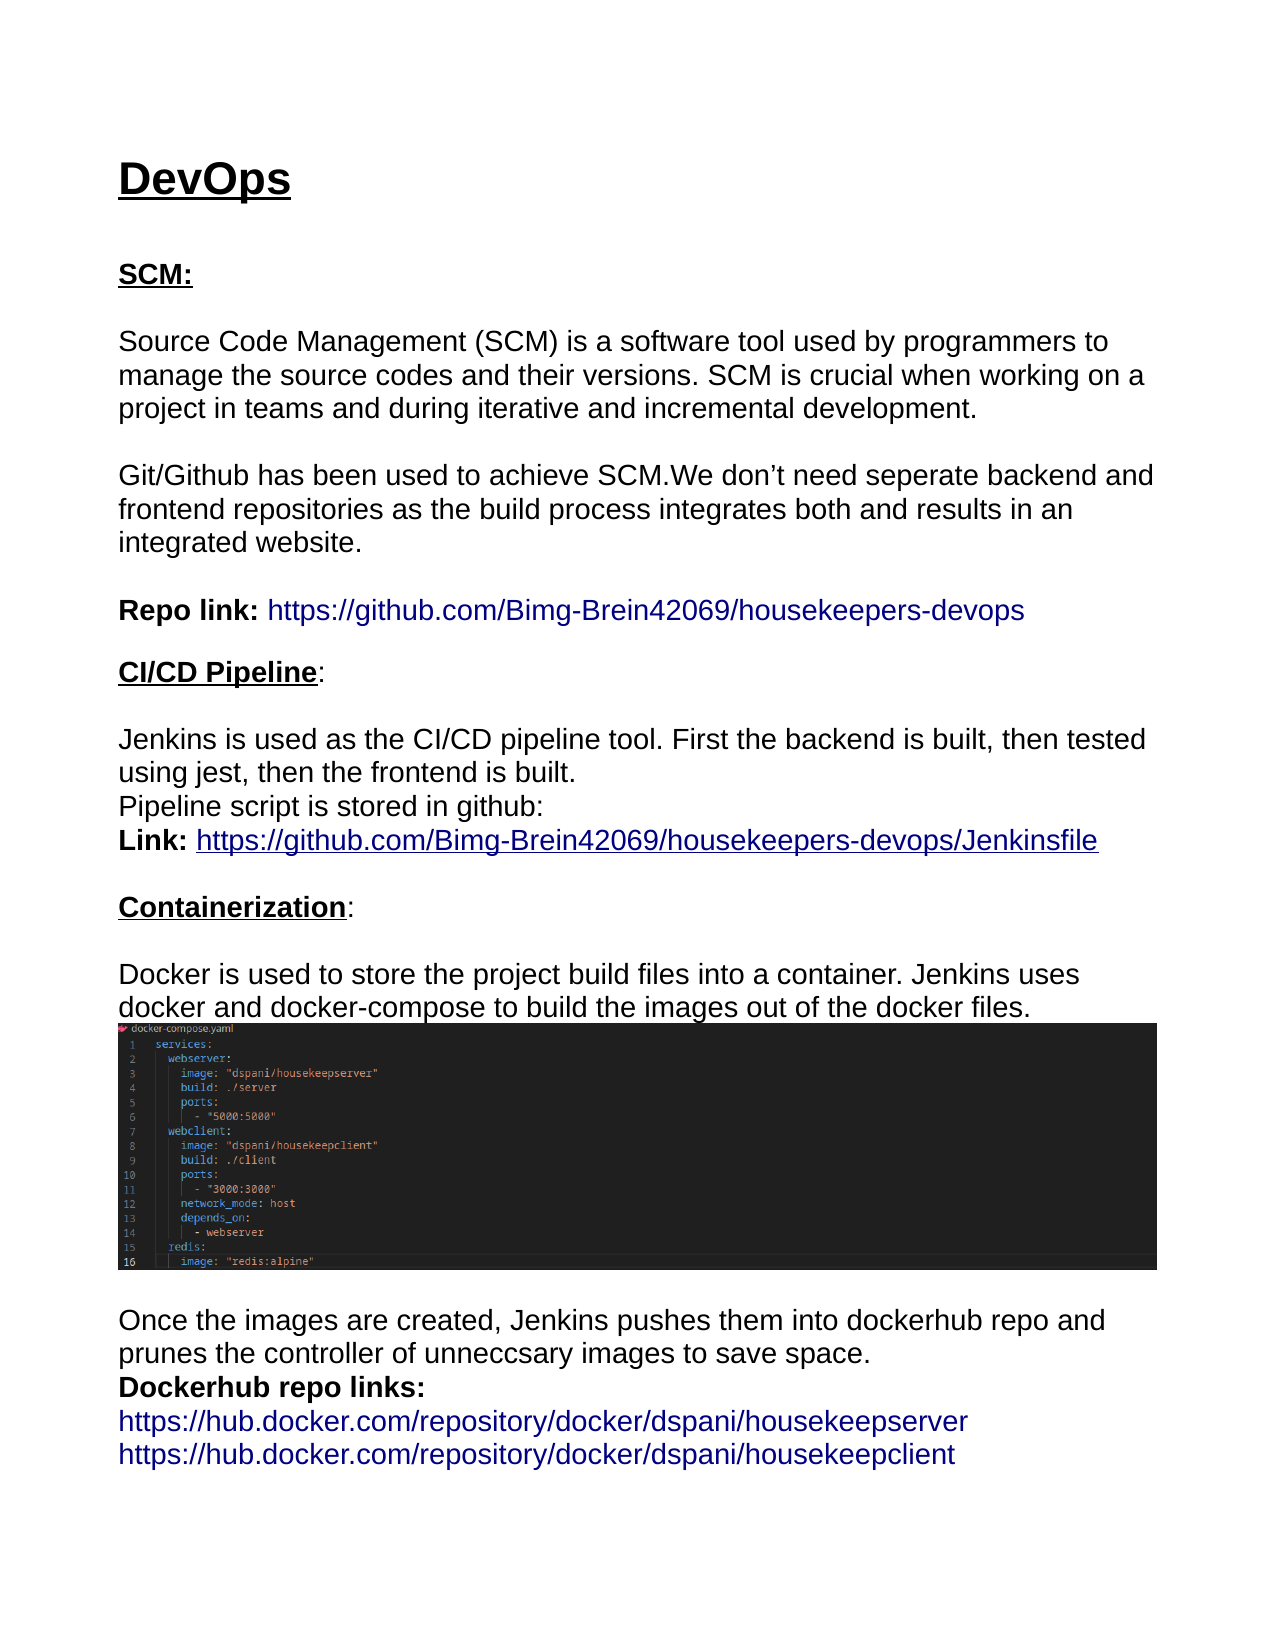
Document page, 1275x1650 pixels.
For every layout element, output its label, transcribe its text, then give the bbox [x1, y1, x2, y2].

picture [118, 1023, 1157, 1270]
text Git/Github has been used to achieve SCM.We don’t need seperate backend and frontend repositories as the build process integrates both and results in an integrated website. [118, 458, 1157, 559]
text Docker is used to store the project build files into a container. Jenkins uses docker and docker-compose to build the images out of the docker files. [118, 957, 1157, 1023]
text DevOps [118, 152, 1157, 204]
text CI/CD Pipeline: [118, 655, 1157, 688]
text Once the images are created, Jenkins pushes them into dockerhub repo and prunes the controller of unneccsary images to save space. [118, 1303, 1157, 1370]
text Dockerhub repo links: [118, 1370, 1157, 1403]
text https://hub.docker.com/repository/docker/dspani/housekeepserver [118, 1403, 1157, 1437]
text https://hub.docker.com/repository/docker/dspani/housekeepclient [118, 1437, 1157, 1471]
text Containerization: [118, 889, 1157, 923]
text Repo link: https://github.com/Bimg-Brein42069/housekeepers-devops [118, 592, 1157, 626]
text Link: https://github.com/Bimg-Brein42069/housekeepers-devops/Jenkinsfile [118, 822, 1157, 856]
text Pipeline script is stored in github: [118, 789, 1157, 822]
text Source Code Management (SCM) is a software tool used by programmers to manage the source codes and their versions. SCM is crucial when working on a project in teams and during iterative and incremental development. [118, 324, 1157, 425]
text Jenkins is used as the CI/CD pipeline tool. First the backend is built, then tested using jest, then the frontend is built. [118, 722, 1157, 789]
text SCM: [118, 257, 1157, 291]
